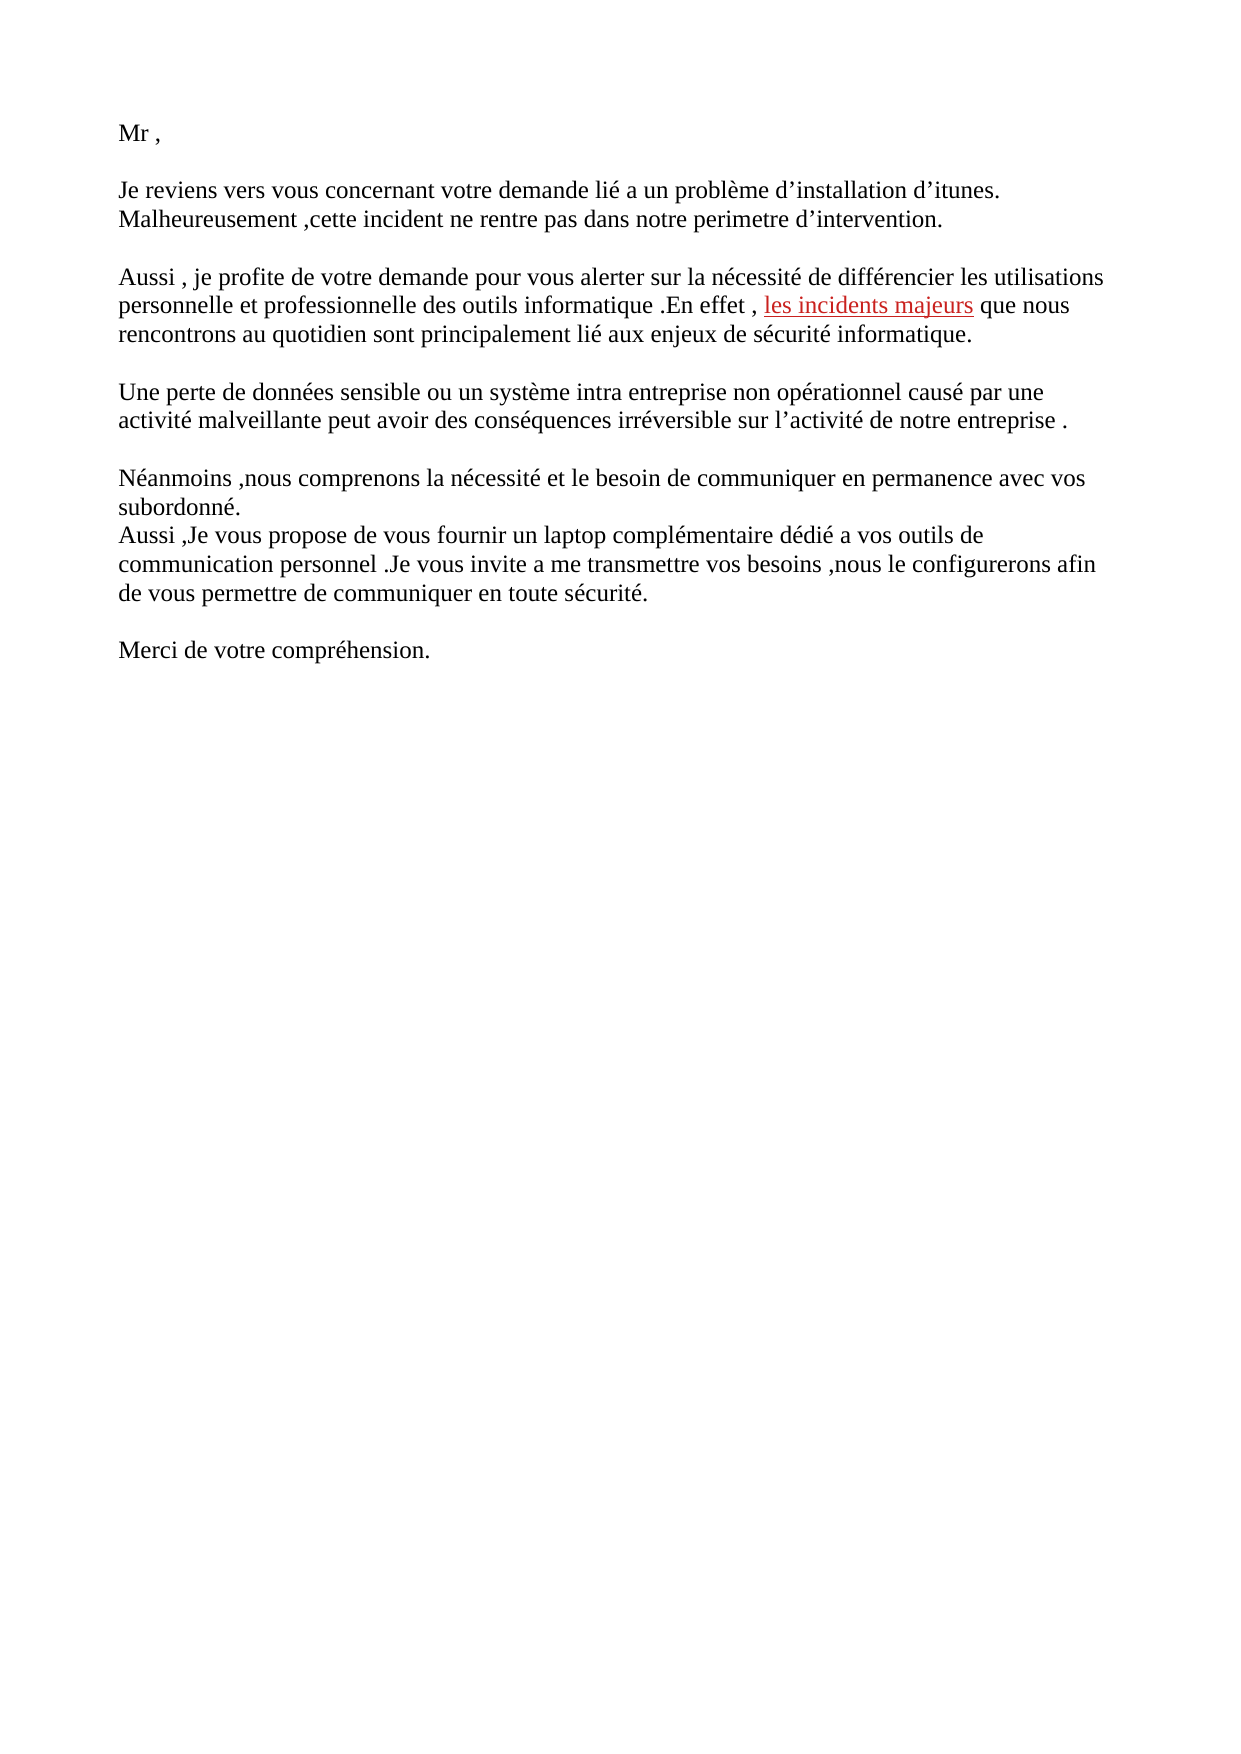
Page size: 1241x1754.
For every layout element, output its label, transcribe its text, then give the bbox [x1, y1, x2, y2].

text Merci de votre compréhension. [118, 636, 1122, 664]
text Aussi , je profite de votre demande pour vous alerter sur la nécessité de différencier les utilisations personnelle et professionnelle des outils informatique .En effet , les incidents majeurs que nous rencontrons au quotidien sont principalement lié aux enjeux de sécurité informatique. [118, 262, 1122, 348]
text Une perte de données sensible ou un système intra entreprise non opérationnel causé par une activité malveillante peut avoir des conséquences irréversible sur l’activité de notre entreprise . [118, 377, 1122, 434]
text Malheureusement ,cette incident ne rentre pas dans notre perimetre d’intervention. [118, 204, 1122, 233]
text Mr , [118, 118, 1122, 147]
text Aussi ,Je vous propose de vous fournir un laptop complémentaire dédié a vos outils de communication personnel .Je vous invite a me transmettre vos besoins ,nous le configurerons afin de vous permettre de communiquer en toute sécurité. [118, 521, 1122, 607]
text Néanmoins ,nous comprenons la nécessité et le besoin de communiquer en permanence avec vos subordonné. [118, 463, 1122, 521]
text Je reviens vers vous concernant votre demande lié a un problème d’installation d’itunes. [118, 176, 1122, 204]
